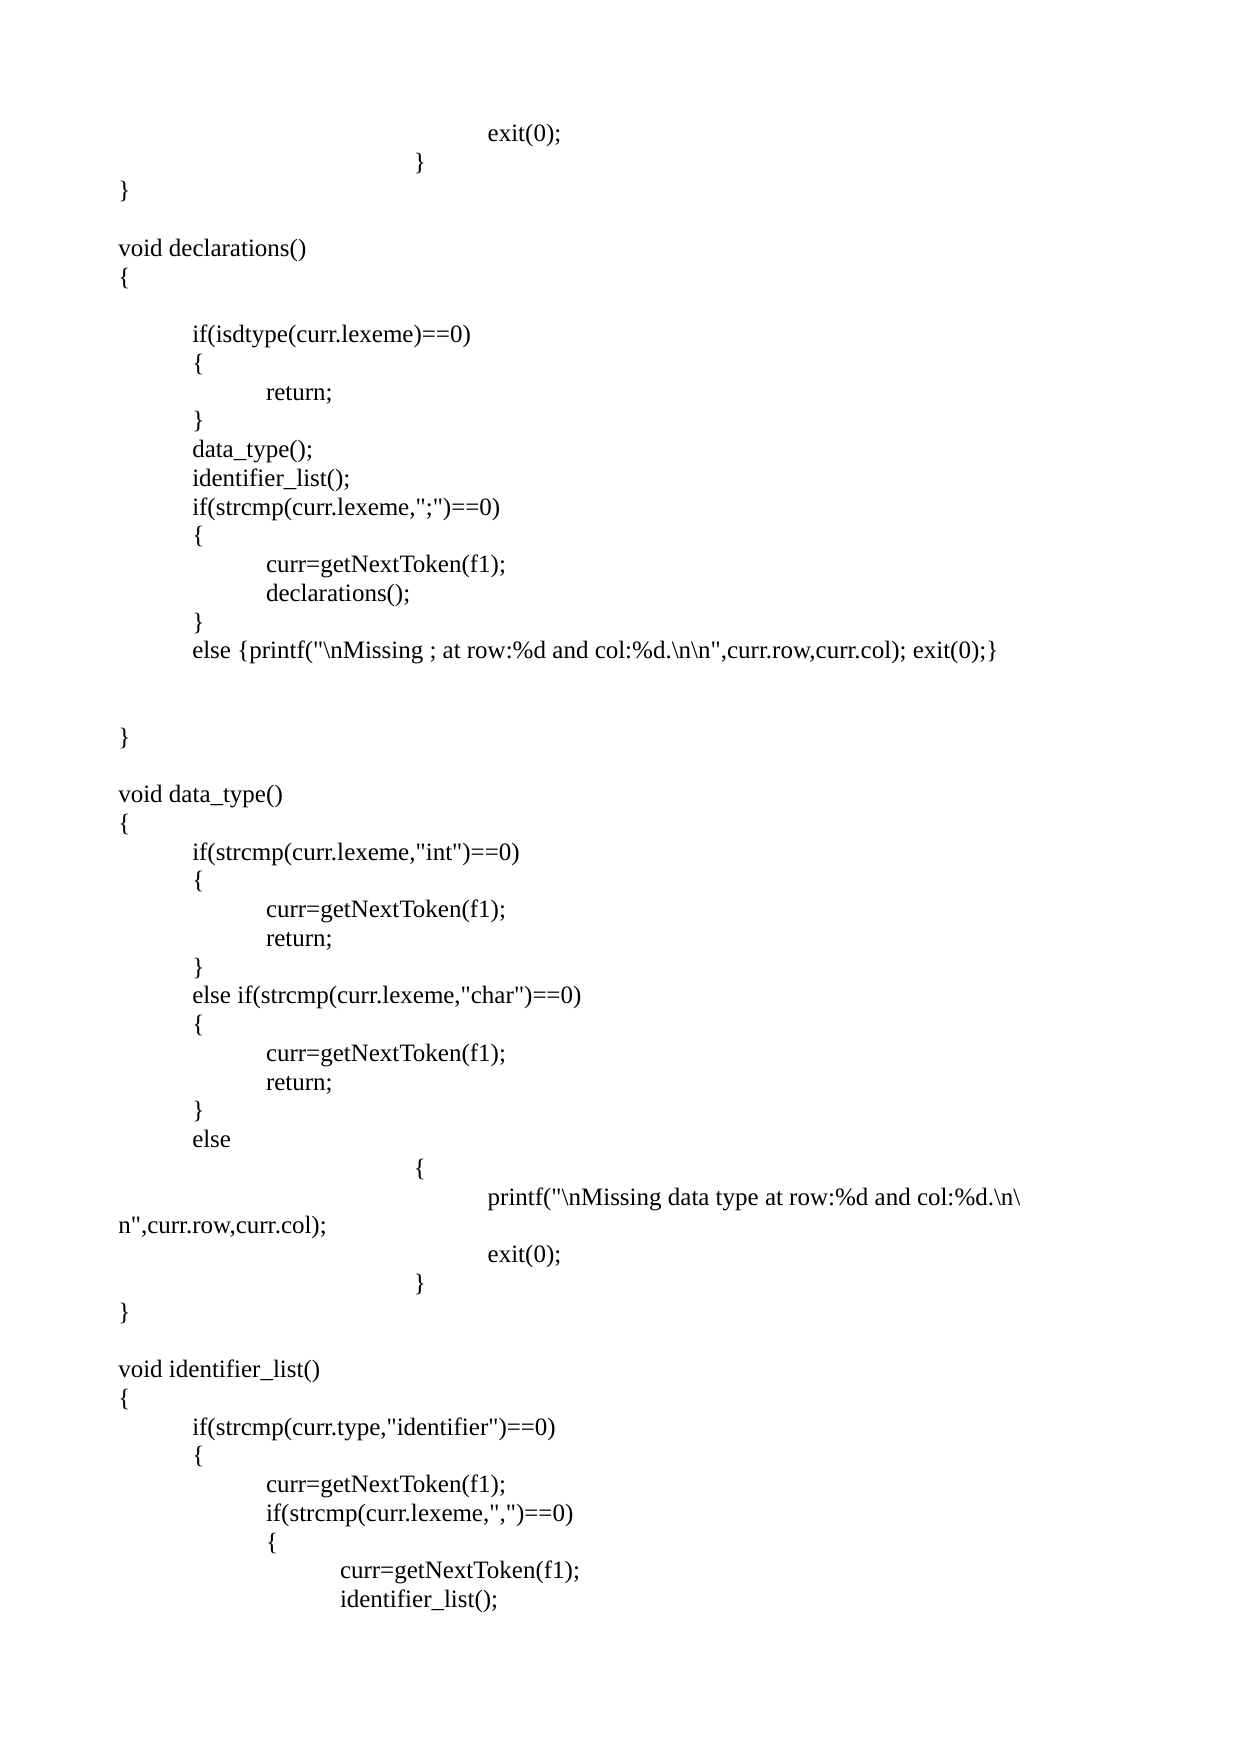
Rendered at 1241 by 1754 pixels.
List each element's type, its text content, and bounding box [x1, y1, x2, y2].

text return; [118, 923, 1122, 952]
text { [118, 262, 1122, 291]
text if(strcmp(curr.lexeme,"int")==0) [118, 837, 1122, 866]
text identifier_list(); [118, 463, 1122, 492]
text if(strcmp(curr.type,"identifier")==0) [118, 1412, 1122, 1441]
text } [118, 952, 1122, 981]
text } [118, 1268, 1122, 1297]
text } [118, 607, 1122, 636]
text return; [118, 377, 1122, 406]
text } [118, 722, 1122, 751]
text { [118, 1527, 1122, 1556]
text } [118, 147, 1122, 176]
text else if(strcmp(curr.lexeme,"char")==0) [118, 981, 1122, 1009]
text else {printf("\nMissing ; at row:%d and col:%d.\n\n",curr.row,curr.col); exit(0);} [118, 636, 1122, 664]
text } [118, 1096, 1122, 1124]
text { [118, 348, 1122, 377]
text printf("\nMissing data type at row:%d and col:%d.\n\n",curr.row,curr.col); [118, 1182, 1122, 1239]
text { [118, 1383, 1122, 1412]
text else [118, 1124, 1122, 1153]
text } [118, 406, 1122, 434]
text declarations(); [118, 578, 1122, 607]
text if(isdtype(curr.lexeme)==0) [118, 319, 1122, 348]
text { [118, 866, 1122, 894]
text if(strcmp(curr.lexeme,",")==0) [118, 1498, 1122, 1527]
text } [118, 176, 1122, 204]
text exit(0); [118, 1239, 1122, 1268]
text curr=getNextToken(f1); [118, 1038, 1122, 1067]
text curr=getNextToken(f1); [118, 894, 1122, 923]
text curr=getNextToken(f1); [118, 1469, 1122, 1498]
text identifier_list(); [118, 1584, 1122, 1613]
text void declarations() [118, 233, 1122, 262]
text { [118, 521, 1122, 549]
text if(strcmp(curr.lexeme,";")==0) [118, 492, 1122, 521]
text exit(0); [118, 118, 1122, 147]
text void data_type() [118, 779, 1122, 808]
text { [118, 1153, 1122, 1182]
text curr=getNextToken(f1); [118, 549, 1122, 578]
text return; [118, 1067, 1122, 1096]
text } [118, 1297, 1122, 1326]
text void identifier_list() [118, 1354, 1122, 1383]
text { [118, 1009, 1122, 1038]
text { [118, 1441, 1122, 1469]
text curr=getNextToken(f1); [118, 1556, 1122, 1584]
text data_type(); [118, 434, 1122, 463]
text { [118, 808, 1122, 837]
